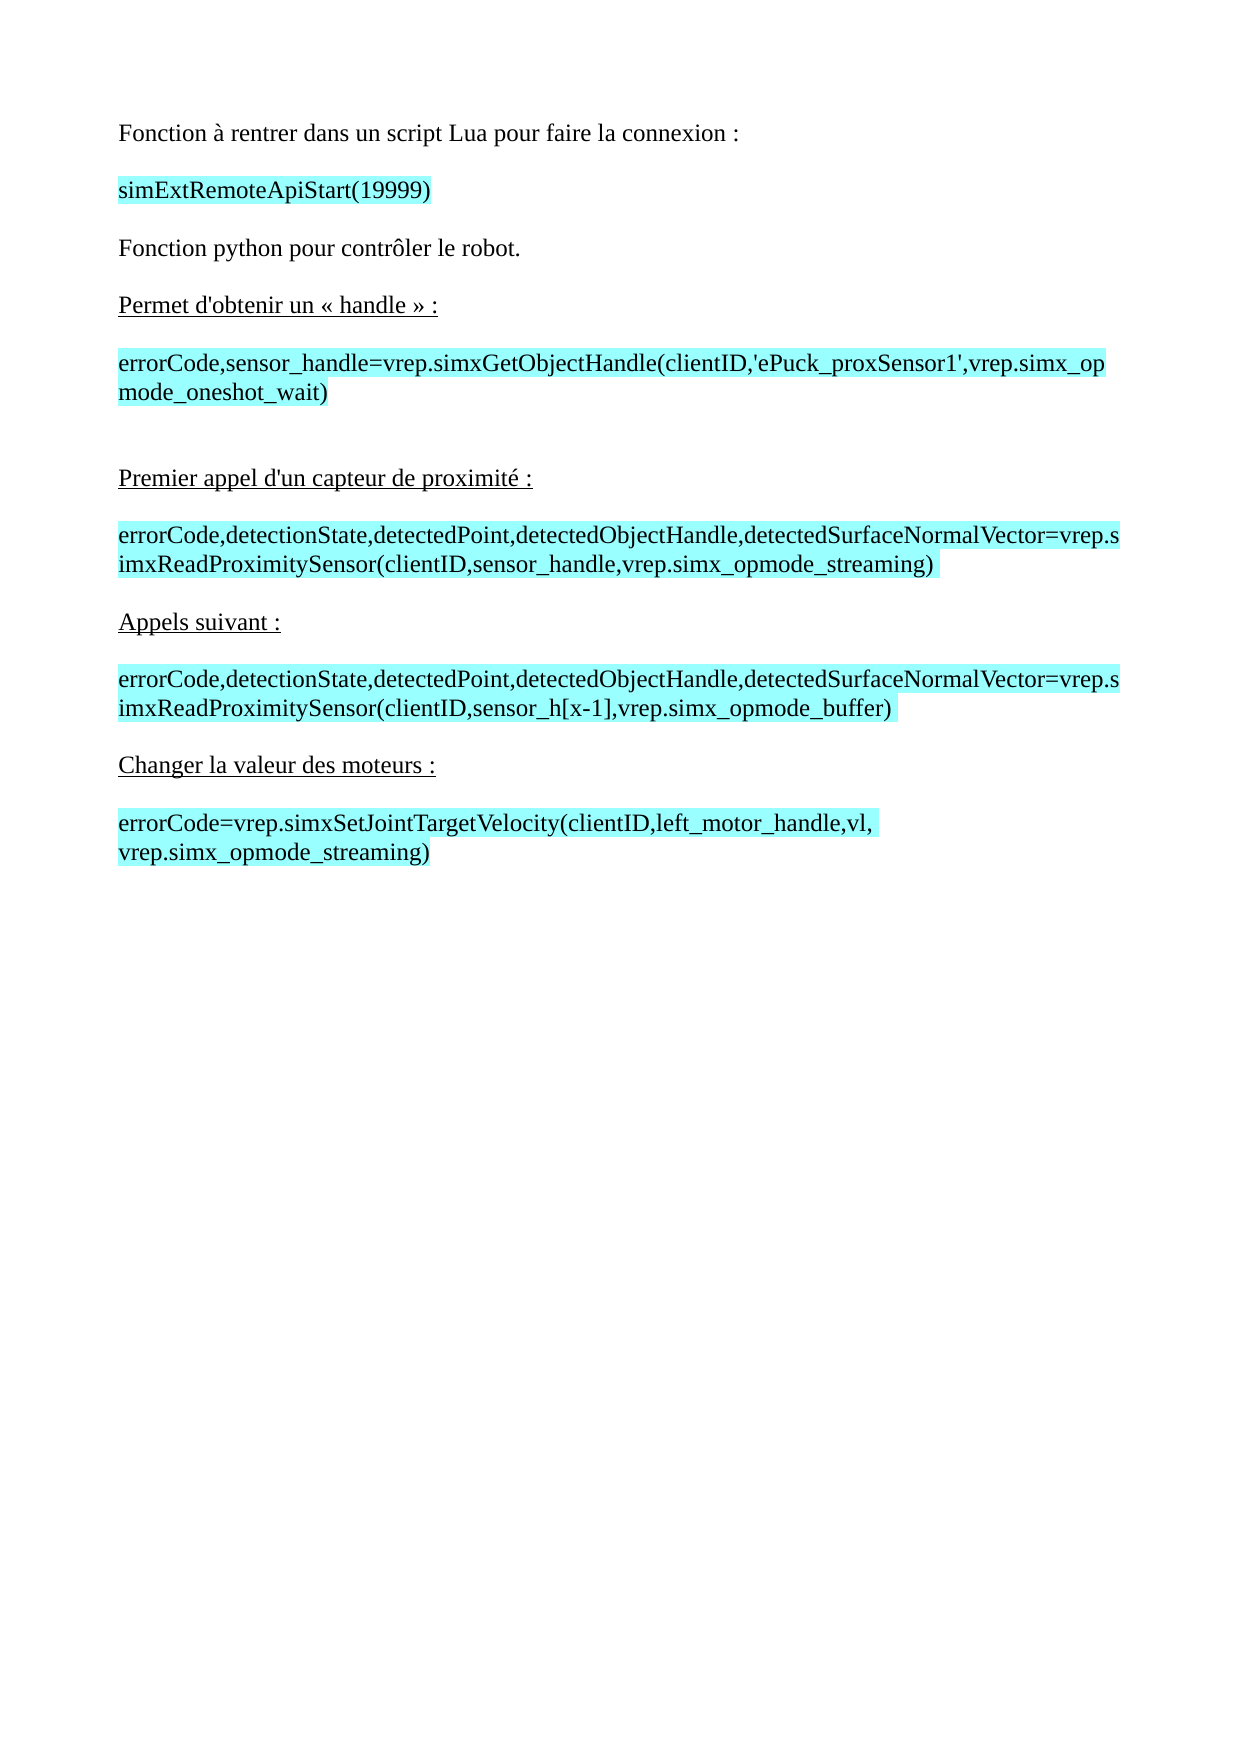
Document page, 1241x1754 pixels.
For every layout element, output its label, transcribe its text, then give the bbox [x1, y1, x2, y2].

text errorCode,sensor_handle=vrep.simxGetObjectHandle(clientID,'ePuck_proxSensor1',vrep.simx_opmode_oneshot_wait) [118, 348, 1122, 406]
text Changer la valeur des moteurs : [118, 751, 1122, 779]
text errorCode=vrep.simxSetJointTargetVelocity(clientID,left_motor_handle,vl, vrep.simx_opmode_streaming) [118, 808, 1122, 866]
text Permet d'obtenir un « handle » : [118, 291, 1122, 319]
text errorCode,detectionState,detectedPoint,detectedObjectHandle,detectedSurfaceNormalVector=vrep.simxReadProximitySensor(clientID,sensor_h[x-1],vrep.simx_opmode_buffer) [118, 664, 1122, 722]
text Premier appel d'un capteur de proximité : [118, 463, 1122, 492]
text Appels suivant : [118, 607, 1122, 636]
text Fonction à rentrer dans un script Lua pour faire la connexion : [118, 118, 1122, 147]
text simExtRemoteApiStart(19999) [118, 176, 1122, 204]
text errorCode,detectionState,detectedPoint,detectedObjectHandle,detectedSurfaceNormalVector=vrep.simxReadProximitySensor(clientID,sensor_handle,vrep.simx_opmode_streaming) [118, 492, 1122, 578]
text Fonction python pour contrôler le robot. [118, 233, 1122, 262]
